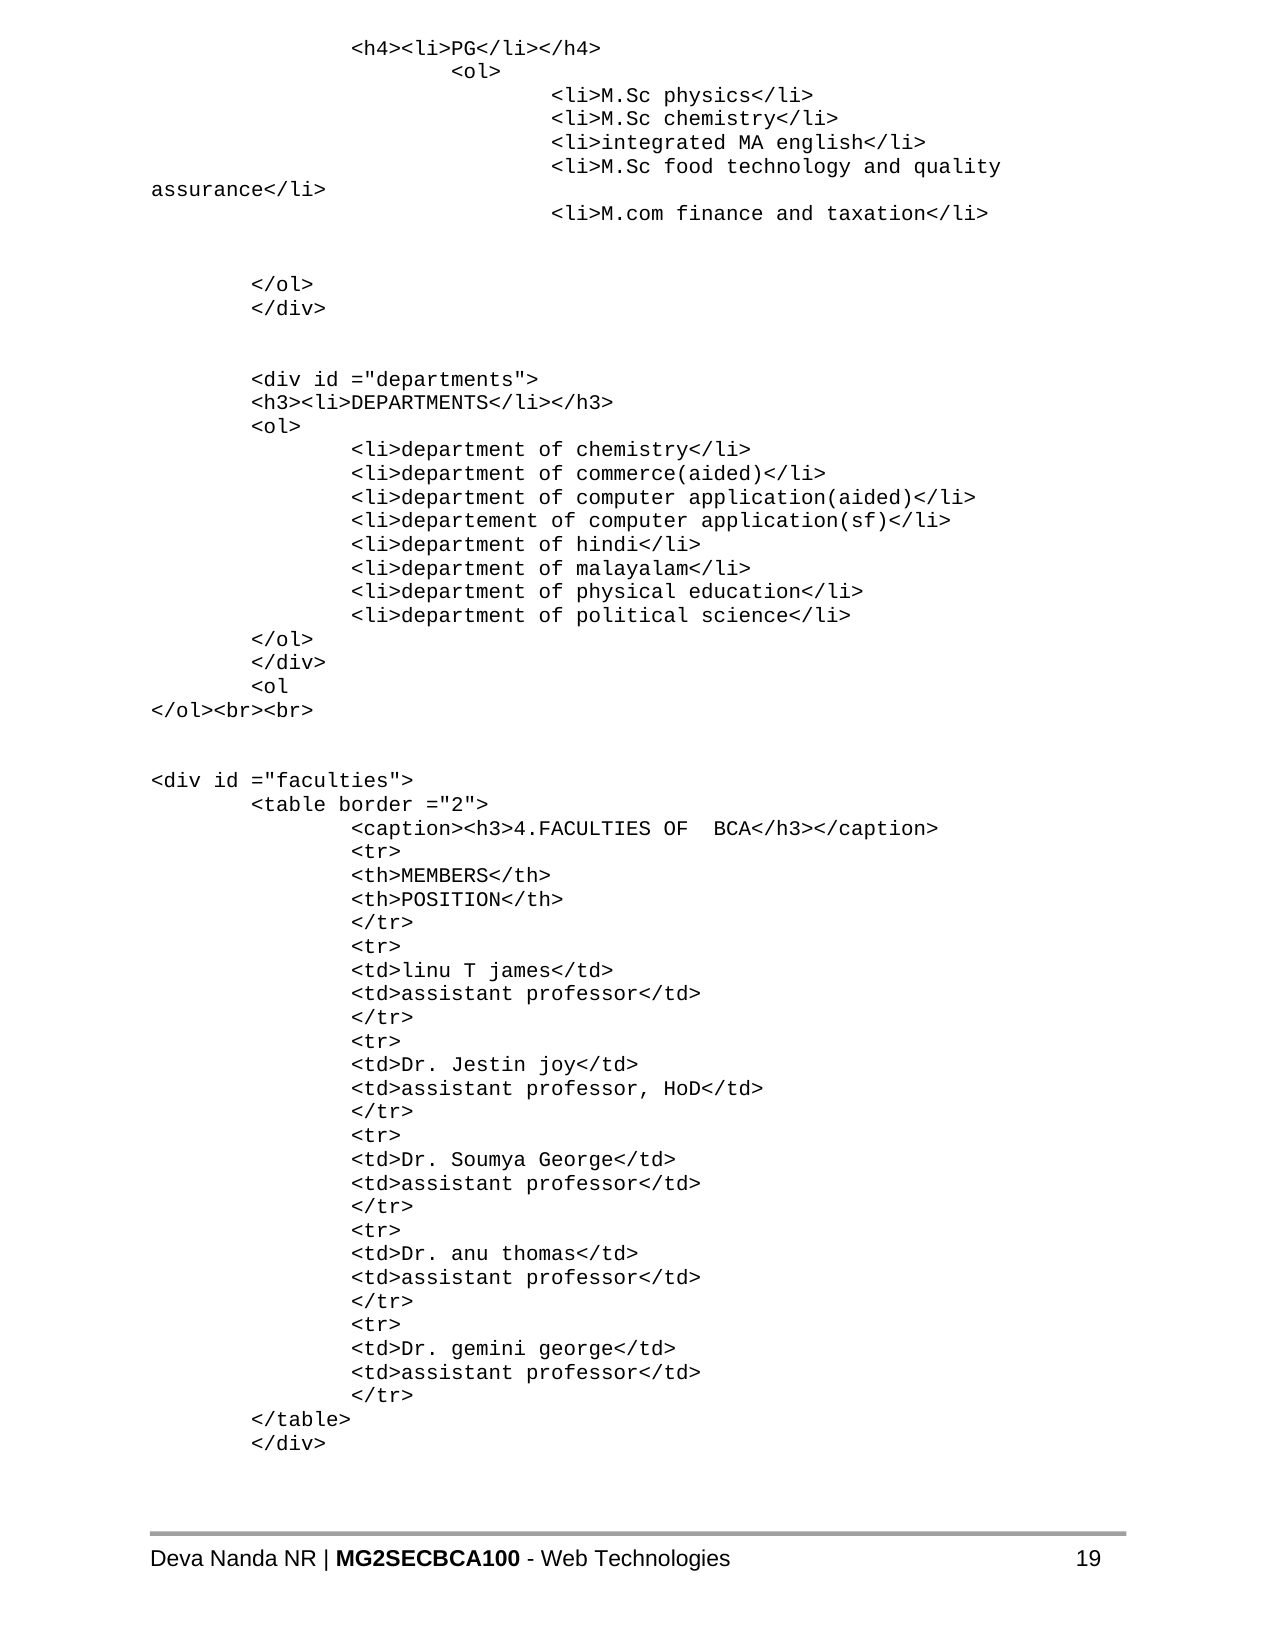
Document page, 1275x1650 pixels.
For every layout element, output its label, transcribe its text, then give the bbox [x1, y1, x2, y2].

table_header <h4><li>PG</li></h4> <ol> <li>M.Sc physics</li> <li>M.Sc chemistry</li> <li>integrated MA english</li> <li>M.Sc food technology and quality assurance</li> <li>M.com finance and taxation</li> </ol> </div> <div id ="departments"> <h3><li>DEPARTMENTS</li></h3> <ol> <li>department of chemistry</li> <li>department of commerce(aided)</li> <li>department of computer application(aided)</li> <li>departement of computer application(sf)</li> <li>department of hindi</li> <li>department of malayalam</li> <li>department of physical education</li> <li>department of political science</li> </ol> </div> <ol </ol><br><br> <div id ="faculties"> <table border ="2"> <caption><h3>4.FACULTIES OF BCA</h3></caption> <tr> <th>MEMBERS</th> <th>POSITION</th> </tr> <tr> <td>linu T james</td> <td>assistant professor</td> </tr> <tr> <td>Dr. Jestin joy</td> <td>assistant professor, HoD</td> </tr> <tr> <td>Dr. Soumya George</td> <td>assistant professor</td> </tr> <tr> <td>Dr. anu thomas</td> <td>assistant professor</td> </tr> <tr> <td>Dr. gemini george</td> <td>assistant professor</td> </tr> </table> </div> [140, 38, 1110, 1480]
